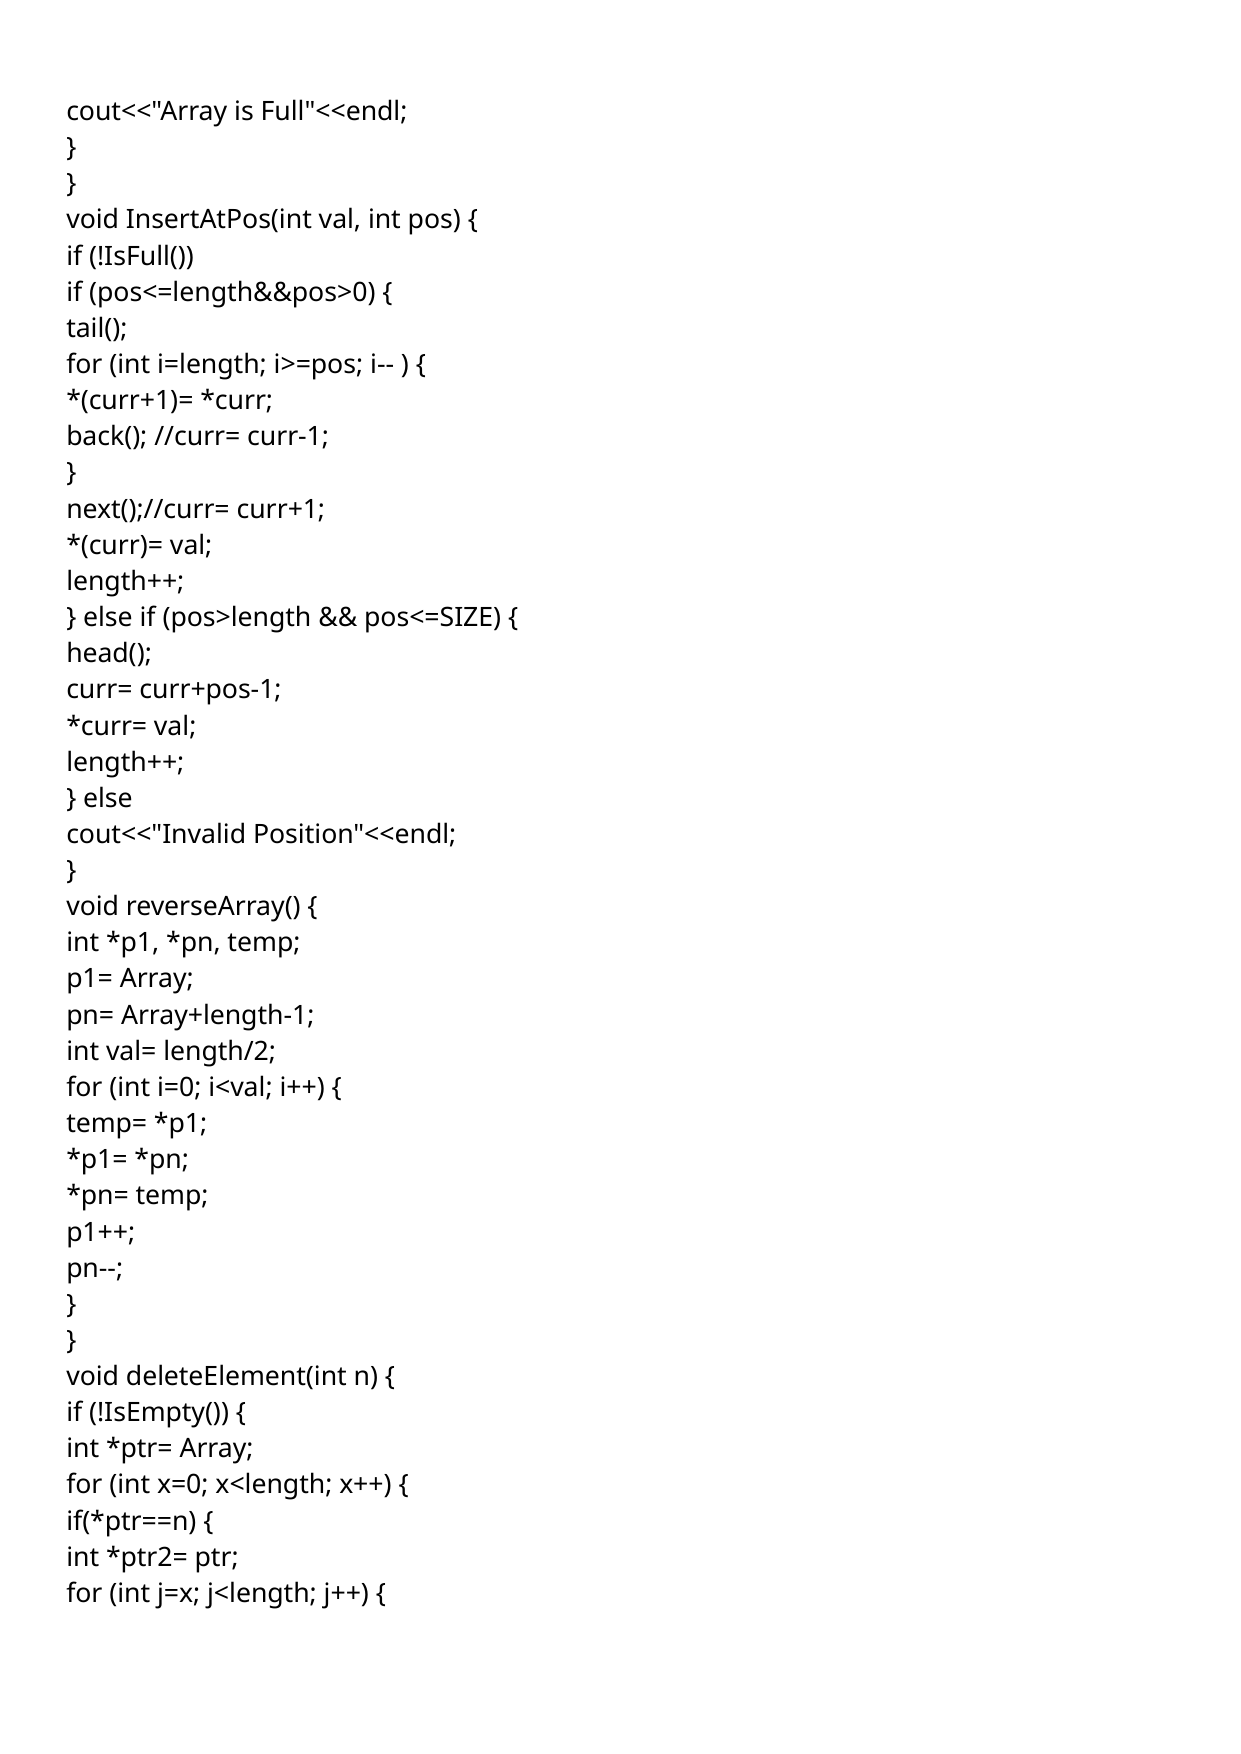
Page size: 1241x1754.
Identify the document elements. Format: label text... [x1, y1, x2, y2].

text for (int i=length; i>=pos; i-- ) { [66, 345, 1122, 381]
text *p1= *pn; [66, 1140, 1122, 1176]
text if(*ptr==n) { [66, 1502, 1122, 1538]
text void deleteElement(int n) { [66, 1357, 1122, 1393]
text } [66, 128, 1122, 164]
text } [66, 851, 1122, 887]
text if (!IsEmpty()) { [66, 1393, 1122, 1429]
text } [66, 1321, 1122, 1357]
text back(); //curr= curr-1; [66, 417, 1122, 453]
text int *ptr= Array; [66, 1429, 1122, 1466]
text } [66, 164, 1122, 200]
text tail(); [66, 309, 1122, 345]
text int *ptr2= ptr; [66, 1538, 1122, 1574]
text temp= *p1; [66, 1104, 1122, 1140]
text *pn= temp; [66, 1176, 1122, 1212]
text curr= curr+pos-1; [66, 670, 1122, 706]
text pn= Array+length-1; [66, 996, 1122, 1032]
text cout<<"Array is Full"<<endl; [66, 92, 1122, 128]
text p1++; [66, 1212, 1122, 1249]
text void reverseArray() { [66, 887, 1122, 923]
text head(); [66, 634, 1122, 670]
text } else if (pos>length && pos<=SIZE) { [66, 598, 1122, 634]
text *curr= val; [66, 706, 1122, 743]
text next();//curr= curr+1; [66, 489, 1122, 526]
text if (!IsFull()) [66, 237, 1122, 273]
text *(curr)= val; [66, 526, 1122, 562]
text *(curr+1)= *curr; [66, 381, 1122, 417]
text p1= Array; [66, 959, 1122, 996]
text void InsertAtPos(int val, int pos) { [66, 200, 1122, 237]
text length++; [66, 743, 1122, 779]
text cout<<"Invalid Position"<<endl; [66, 815, 1122, 851]
text for (int x=0; x<length; x++) { [66, 1466, 1122, 1502]
text if (pos<=length&&pos>0) { [66, 273, 1122, 309]
text } [66, 453, 1122, 489]
text } else [66, 779, 1122, 815]
text length++; [66, 562, 1122, 598]
text int *p1, *pn, temp; [66, 923, 1122, 959]
text pn--; [66, 1249, 1122, 1285]
text int val= length/2; [66, 1032, 1122, 1068]
text for (int j=x; j<length; j++) { [66, 1574, 1122, 1610]
text } [66, 1285, 1122, 1321]
text for (int i=0; i<val; i++) { [66, 1068, 1122, 1104]
